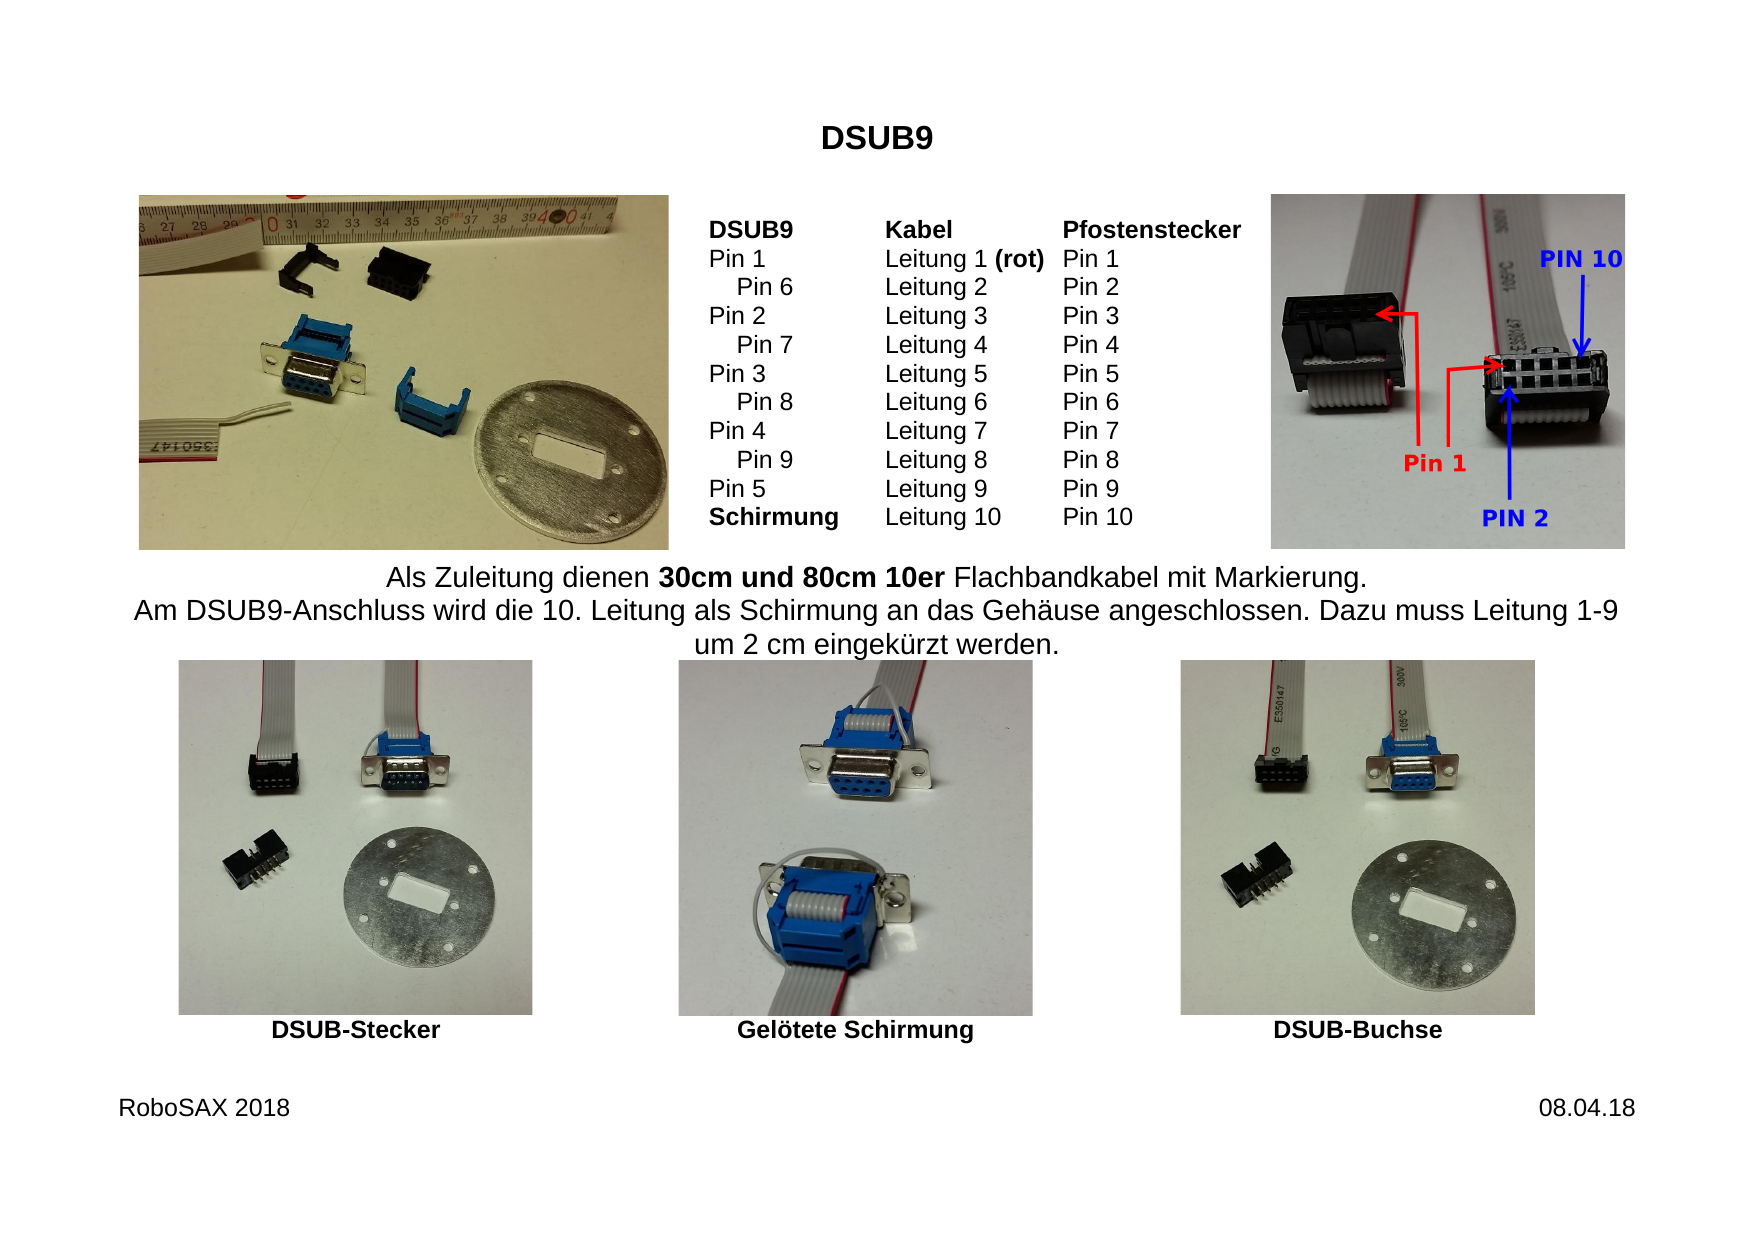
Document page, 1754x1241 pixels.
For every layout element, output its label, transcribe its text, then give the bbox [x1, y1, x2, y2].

text Pin 7 Leitung 4 Pin 4 [709, 330, 1270, 358]
text Als Zuleitung dienen 30cm und 80cm 10er Flachbandkabel mit Markierung. [118, 560, 1636, 593]
text Pin 4 Leitung 7 Pin 7 [709, 416, 1270, 445]
picture [678, 660, 1033, 1016]
text Pin 2 Leitung 3 Pin 3 [709, 301, 1270, 330]
text Pin 1 Leitung 1 (rot) Pin 1 [709, 243, 1270, 272]
text Pin 9 Leitung 8 Pin 8 [709, 445, 1270, 473]
text DSUB-Stecker Gelötete Schirmung DSUB-Buchse [118, 1015, 1636, 1044]
text DSUB9 Kabel Pfostenstecker [709, 215, 1270, 243]
text Pin 5 Leitung 9 Pin 9 [709, 473, 1270, 502]
text Pin 8 Leitung 6 Pin 6 [709, 387, 1270, 416]
picture [1270, 194, 1626, 549]
picture [178, 660, 533, 1015]
picture [138, 195, 669, 550]
text Pin 3 Leitung 5 Pin 5 [709, 358, 1270, 387]
text Pin 6 Leitung 2 Pin 2 [709, 272, 1270, 301]
picture [1180, 660, 1535, 1015]
text Schirmung Leitung 10 Pin 10 [709, 502, 1270, 531]
text Am DSUB9-Anschluss wird die 10. Leitung als Schirmung an das Gehäuse angeschlossen. Dazu muss Leitung 1-9 um 2 cm eingekürzt werden. [118, 593, 1636, 660]
